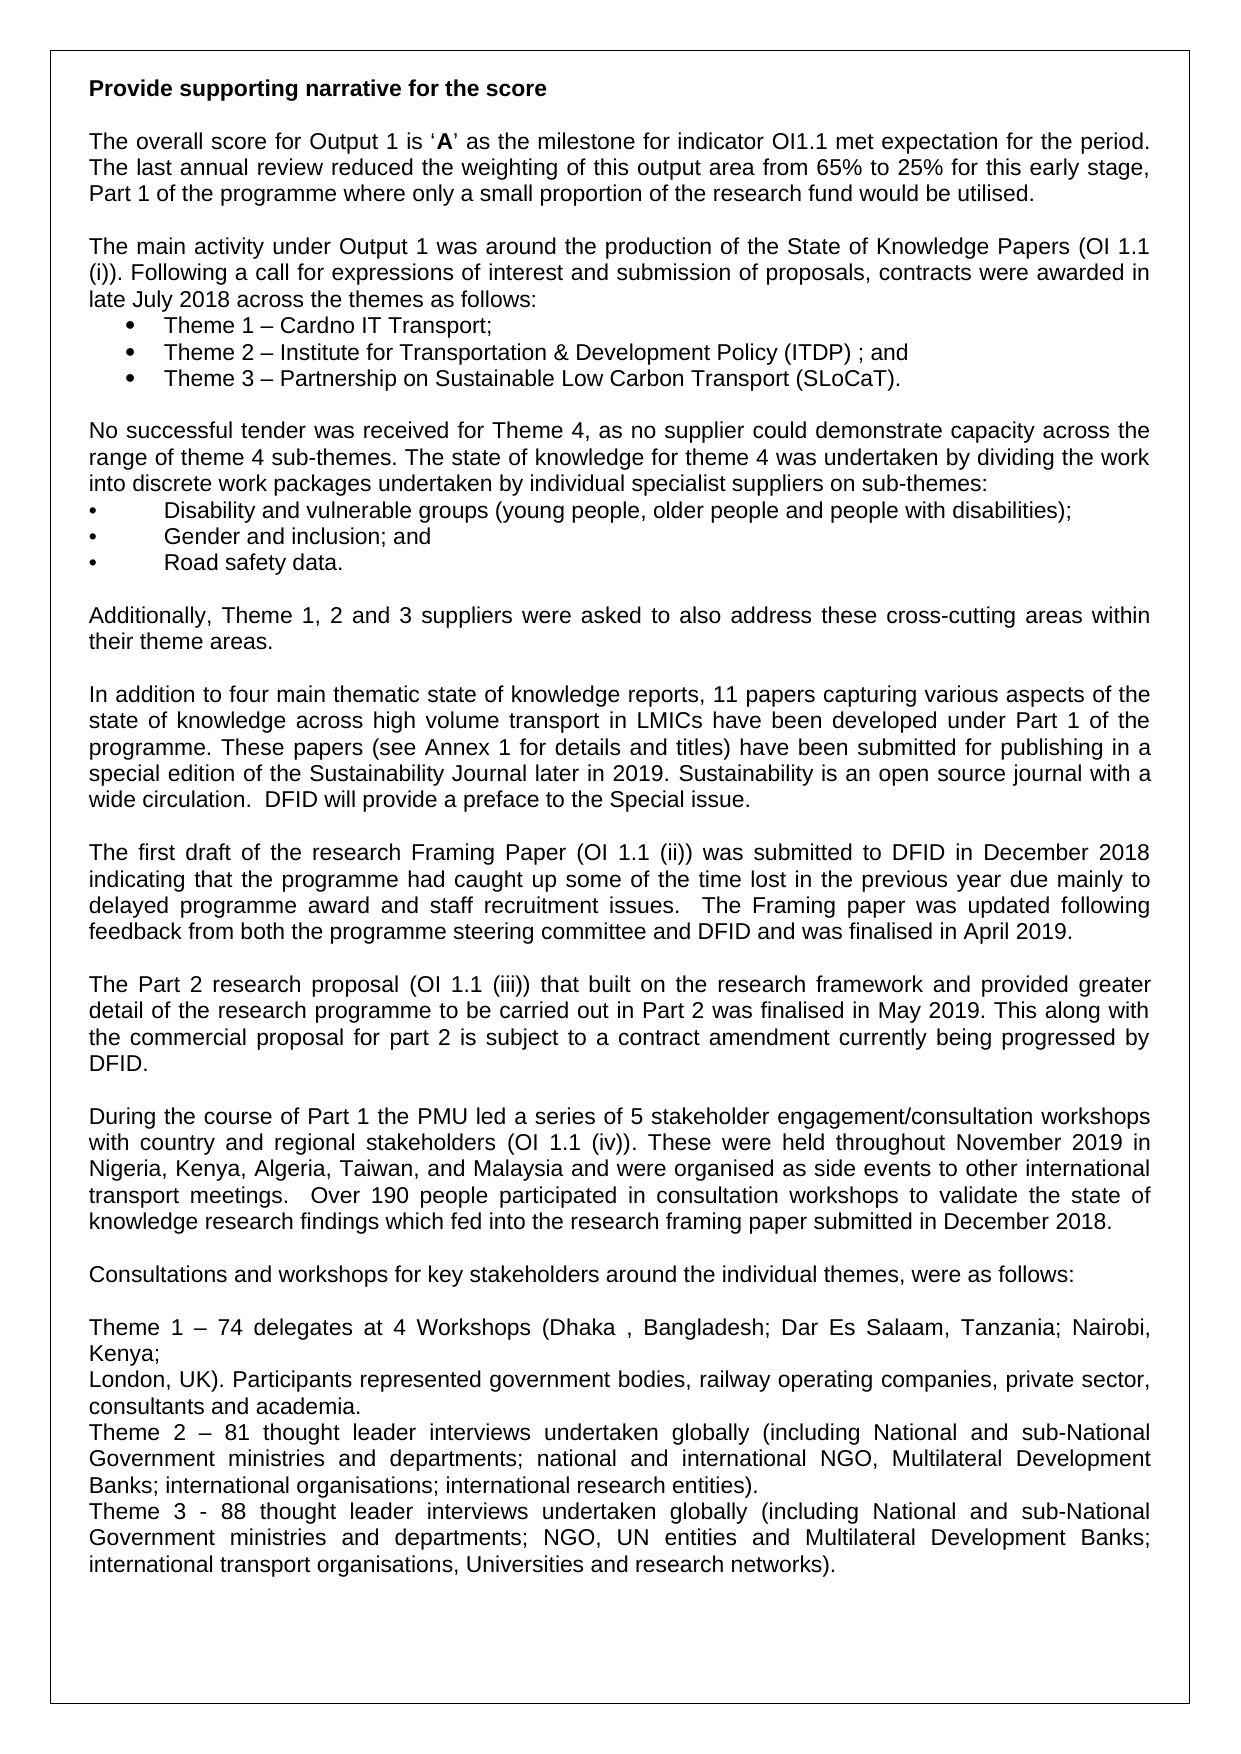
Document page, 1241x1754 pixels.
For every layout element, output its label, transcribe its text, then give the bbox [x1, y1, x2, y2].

text • Road safety data. [89, 549, 1152, 576]
text Theme 3 - 88 thought leader interviews undertaken globally (including National and sub-National Government ministries and departments; NGO, UN entities and Multilateral Development Banks; international transport organisations, Universities and research networks). [89, 1498, 1152, 1577]
text The main activity under Output 1 was around the production of the State of Knowledge Papers (OI 1.1 (i)). Following a call for expressions of interest and submission of proposals, contracts were awarded in late July 2018 across the themes as follows: [89, 233, 1152, 312]
text The overall score for Output 1 is ‘A’ as the milestone for indicator OI1.1 met expectation for the period. The last annual review reduced the weighting of this output area from 65% to 25% for this early stage, Part 1 of the programme where only a small proportion of the research fund would be utilised. [89, 128, 1152, 207]
text Additionally, Theme 1, 2 and 3 suppliers were asked to also address these cross-cutting areas within their theme areas. [89, 602, 1152, 655]
text The first draft of the research Framing Paper (OI 1.1 (ii)) was submitted to DFID in December 2018 indicating that the programme had caught up some of the time lost in the previous year due mainly to delayed programme award and staff recruitment issues. The Framing paper was updated following feedback from both the programme steering committee and DFID and was finalised in April 2019. [89, 839, 1152, 944]
text • Disability and vulnerable groups (young people, older people and people with disabilities); [89, 497, 1152, 523]
text Provide supporting narrative for the score [89, 75, 1152, 101]
text • Gender and inclusion; and [89, 523, 1152, 549]
text Consultations and workshops for key stakeholders around the individual themes, were as follows: [89, 1261, 1152, 1287]
text Theme 1 – 74 delegates at 4 Workshops (Dhaka , Bangladesh; Dar Es Salaam, Tanzania; Nairobi, Kenya; [89, 1313, 1152, 1366]
text The Part 2 research proposal (OI 1.1 (iii)) that built on the research framework and provided greater detail of the research programme to be carried out in Part 2 was finalised in May 2019. This along with the commercial proposal for part 2 is subject to a contract amendment currently being progressed by DFID. [89, 971, 1152, 1076]
text Theme 2 – 81 thought leader interviews undertaken globally (including National and sub-National Government ministries and departments; national and international NGO, Multilateral Development Banks; international organisations; international research entities). [89, 1419, 1152, 1498]
text During the course of Part 1 the PMU led a series of 5 stakeholder engagement/consultation workshops with country and regional stakeholders (OI 1.1 (iv)). These were held throughout November 2019 in Nigeria, Kenya, Algeria, Taiwan, and Malaysia and were organised as side events to other international transport meetings. Over 190 people participated in consultation workshops to validate the state of knowledge research findings which fed into the research framing paper submitted in December 2018. [89, 1103, 1152, 1234]
text In addition to four main thematic state of knowledge reports, 11 papers capturing various aspects of the state of knowledge across high volume transport in LMICs have been developed under Part 1 of the programme. These papers (see Annex 1 for details and titles) have been submitted for publishing in a special edition of the Sustainability Journal later in 2019. Sustainability is an open source journal with a wide circulation. DFID will provide a preface to the Special issue. [89, 681, 1152, 813]
list Theme 3 – Partnership on Sustainable Low Carbon Transport (SLoCaT). [126, 365, 1152, 391]
list Theme 2 – Institute for Transportation & Development Policy (ITDP) ; and [126, 338, 1152, 365]
text No successful tender was received for Theme 4, as no supplier could demonstrate capacity across the range of theme 4 sub-themes. The state of knowledge for theme 4 was undertaken by dividing the work into discrete work packages undertaken by individual specialist suppliers on sub-themes: [89, 417, 1152, 497]
text London, UK). Participants represented government bodies, railway operating companies, private sector, consultants and academia. [89, 1366, 1152, 1419]
list Theme 1 – Cardno IT Transport; [126, 312, 1152, 338]
